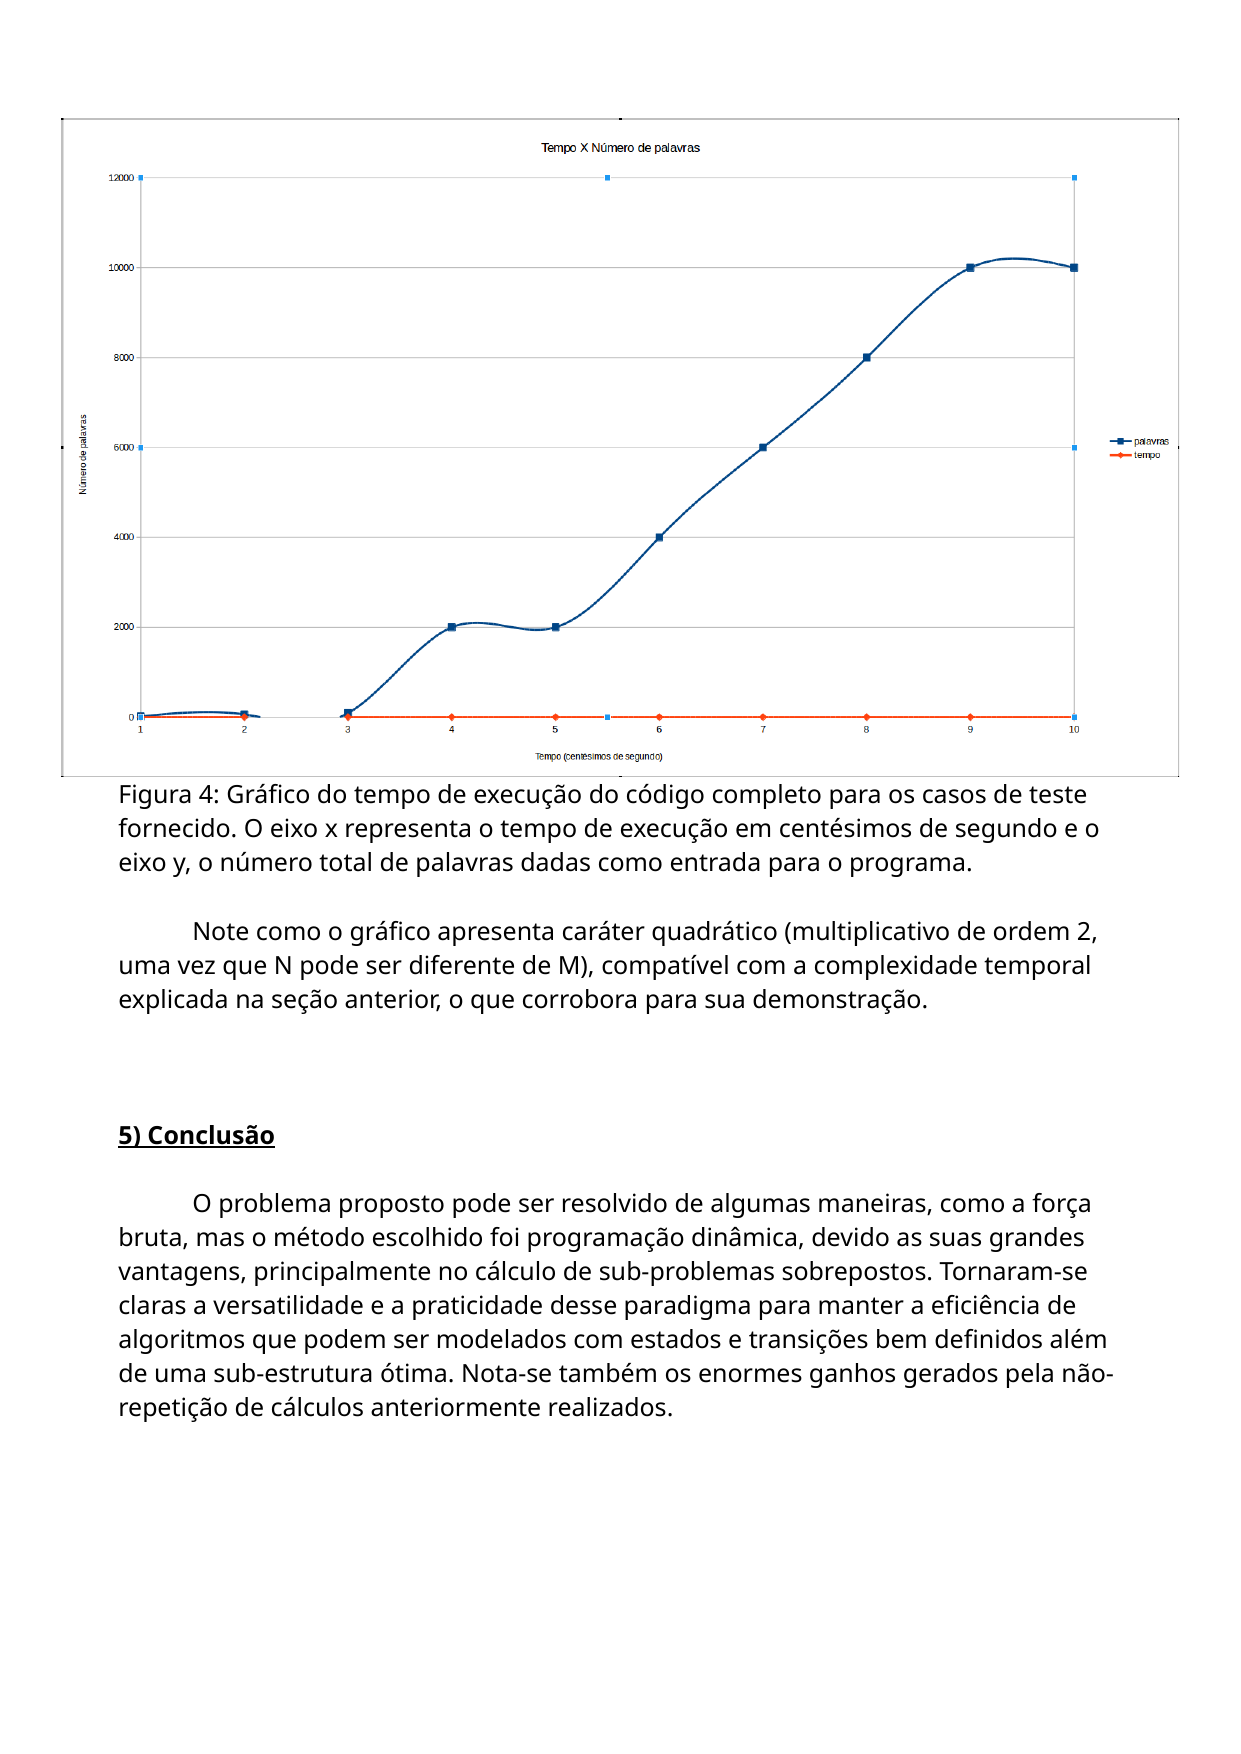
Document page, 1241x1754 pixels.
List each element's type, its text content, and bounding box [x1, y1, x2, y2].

text 5) Conclusão [118, 1118, 1122, 1152]
text Figura 4: Gráfico do tempo de execução do código completo para os casos de teste fornecido. O eixo x representa o tempo de execução em centésimos de segundo e o eixo y, o número total de palavras dadas como entrada para o programa. [118, 777, 1122, 879]
text Note como o gráfico apresenta caráter quadrático (multiplicativo de ordem 2, uma vez que N pode ser diferente de M), compatível com a complexidade temporal explicada na seção anterior, o que corrobora para sua demonstração. [118, 913, 1122, 1015]
text O problema proposto pode ser resolvido de algumas maneiras, como a força bruta, mas o método escolhido foi programação dinâmica, devido as suas grandes vantagens, principalmente no cálculo de sub-problemas sobrepostos. Tornaram-se claras a versatilidade e a praticidade desse paradigma para manter a eficiência de algoritmos que podem ser modelados com estados e transições bem definidos além de uma sub-estrutura ótima. Nota-se também os enormes ganhos gerados pela não-repetição de cálculos anteriormente realizados. [118, 1186, 1122, 1424]
picture [61, 118, 1180, 777]
